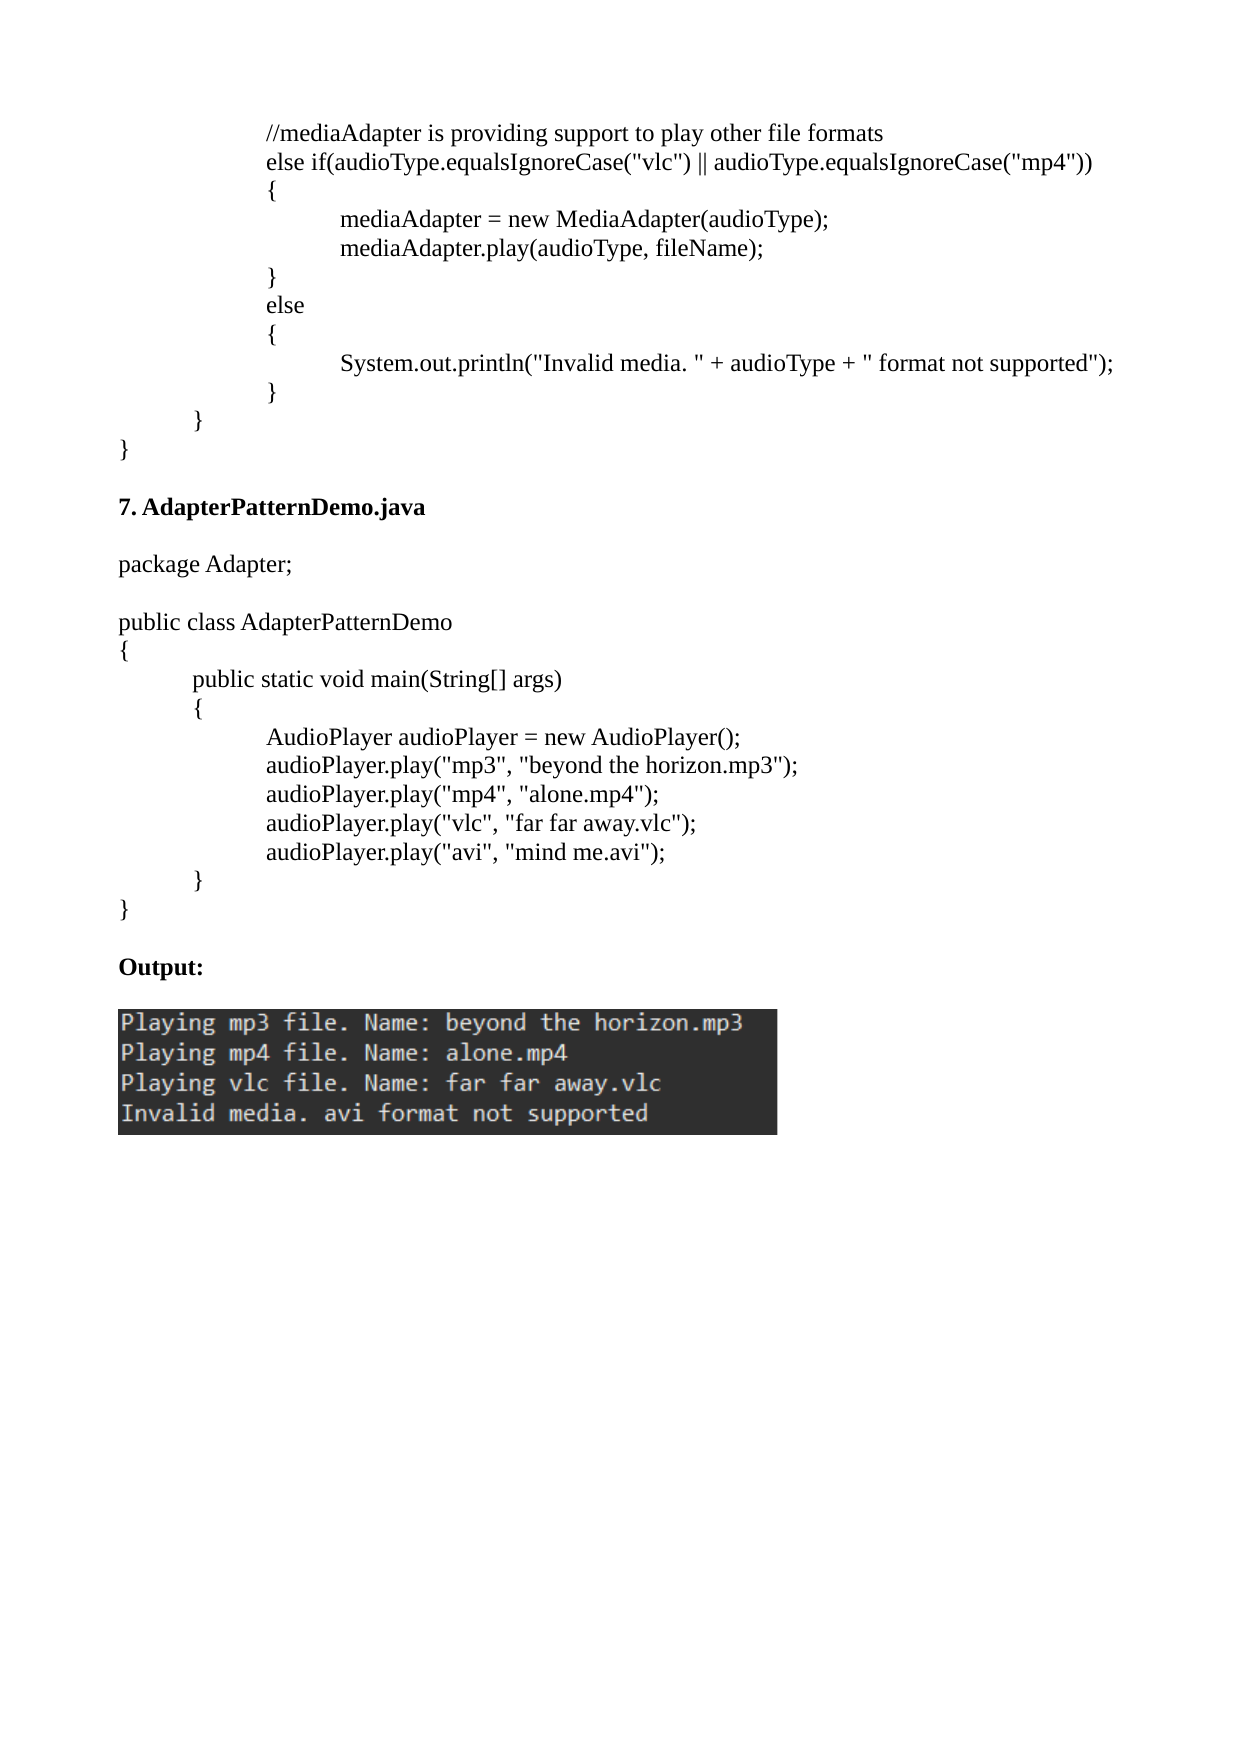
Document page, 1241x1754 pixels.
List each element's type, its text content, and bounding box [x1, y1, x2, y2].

text Output: [118, 952, 1122, 981]
text else [118, 291, 1122, 319]
text public static void main(String[] args) [118, 664, 1122, 693]
text } [118, 866, 1122, 894]
text public class AdapterPatternDemo [118, 607, 1122, 636]
text } [118, 377, 1122, 406]
text AudioPlayer audioPlayer = new AudioPlayer(); [118, 722, 1122, 751]
text 7. AdapterPatternDemo.java [118, 492, 1122, 521]
text audioPlayer.play("vlc", "far far away.vlc"); [118, 808, 1122, 837]
text mediaAdapter = new MediaAdapter(audioType); [118, 204, 1122, 233]
text audioPlayer.play("mp3", "beyond the horizon.mp3"); [118, 751, 1122, 779]
text { [118, 176, 1122, 204]
text } [118, 434, 1122, 463]
picture [118, 1009, 778, 1135]
text } [118, 262, 1122, 291]
text package Adapter; [118, 549, 1122, 578]
text audioPlayer.play("avi", "mind me.avi"); [118, 837, 1122, 866]
text } [118, 894, 1122, 923]
text { [118, 319, 1122, 348]
text mediaAdapter.play(audioType, fileName); [118, 233, 1122, 262]
text //mediaAdapter is providing support to play other file formats [118, 118, 1122, 147]
text else if(audioType.equalsIgnoreCase("vlc") || audioType.equalsIgnoreCase("mp4")) [118, 147, 1122, 176]
text System.out.println("Invalid media. " + audioType + " format not supported"); [118, 348, 1122, 377]
text } [118, 406, 1122, 434]
text { [118, 693, 1122, 722]
text { [118, 636, 1122, 664]
text audioPlayer.play("mp4", "alone.mp4"); [118, 779, 1122, 808]
